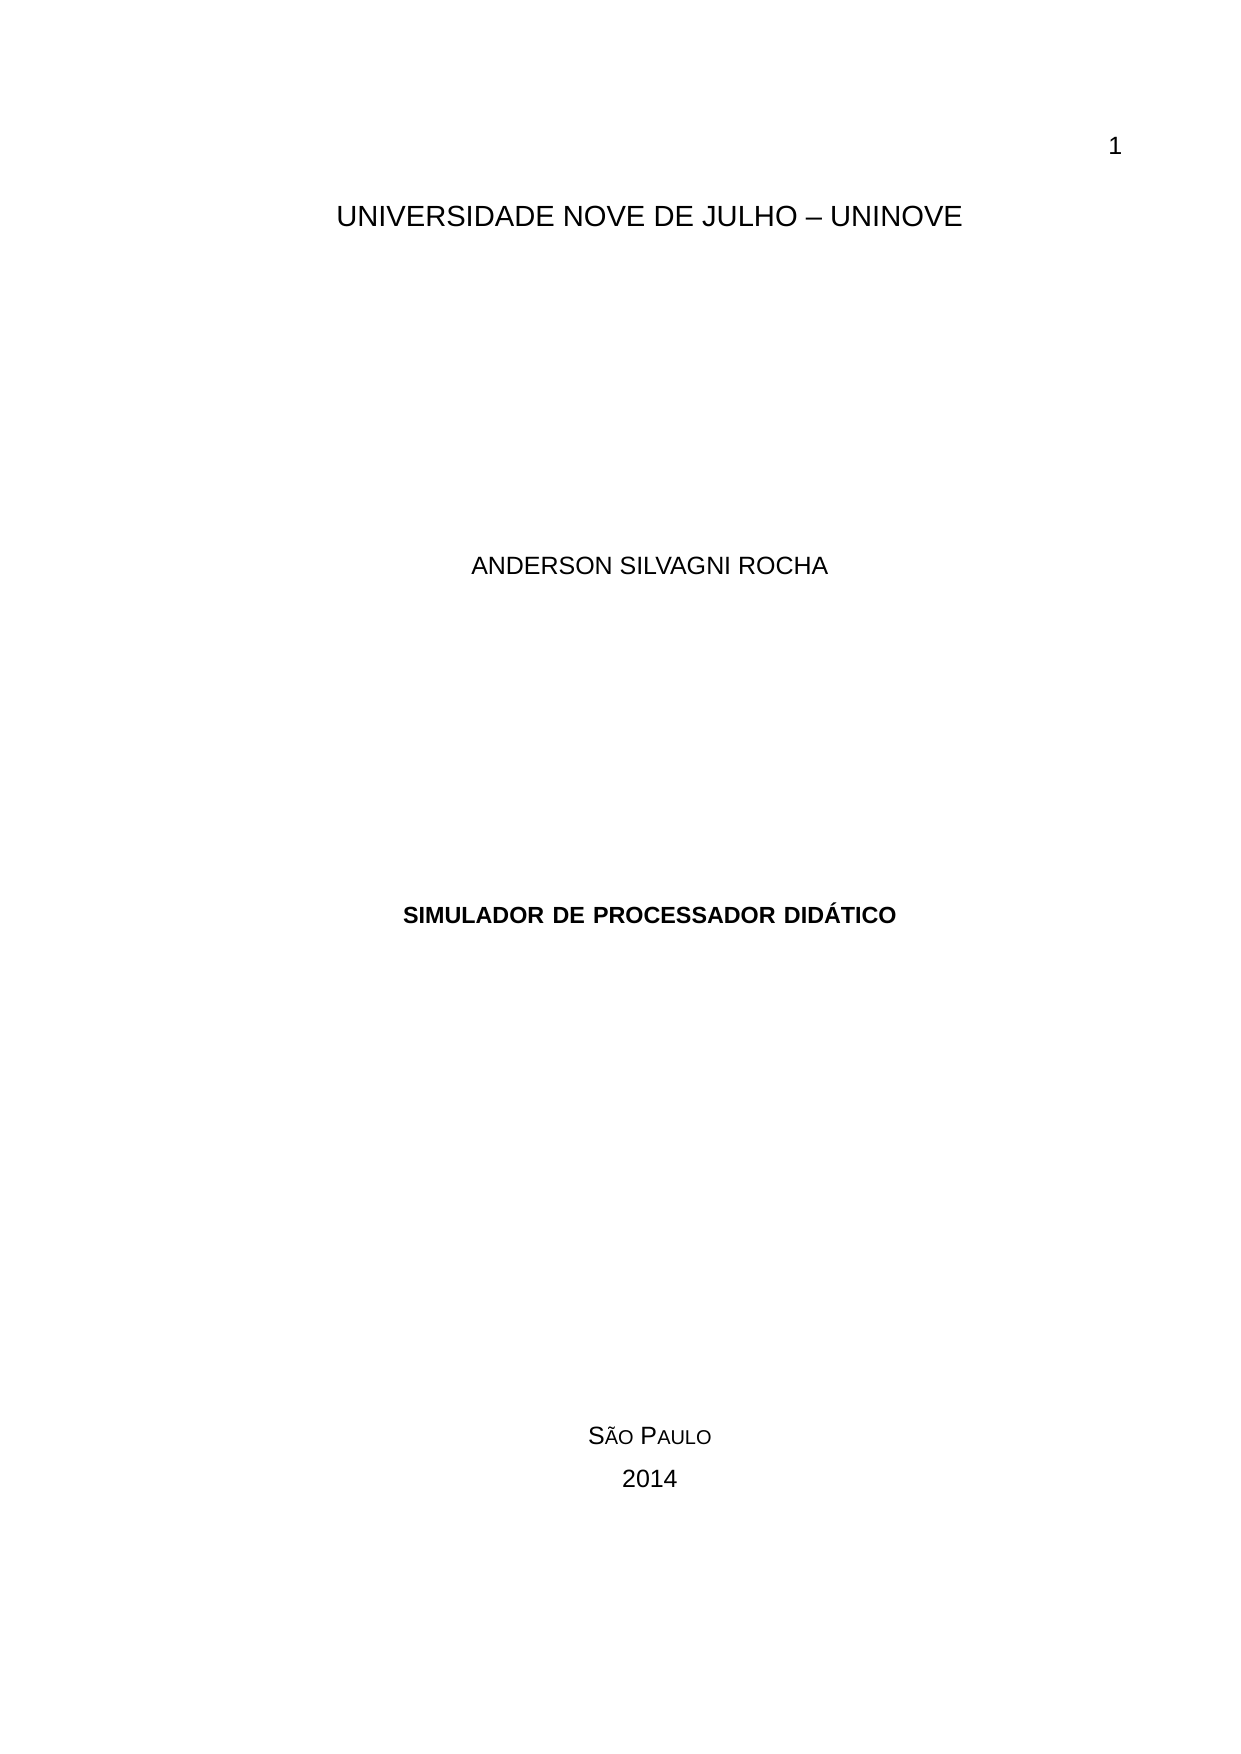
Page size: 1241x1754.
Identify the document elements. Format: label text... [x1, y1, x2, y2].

text São Paulo [177, 1421, 1122, 1449]
text ANDERSON SILVAGNI ROCHA [177, 551, 1122, 580]
text 2014 [177, 1464, 1122, 1493]
text simulador de processador didático [177, 896, 1122, 929]
text UNIVERSIDADE NOVE DE JULHO – UNINOVE [177, 199, 1122, 232]
